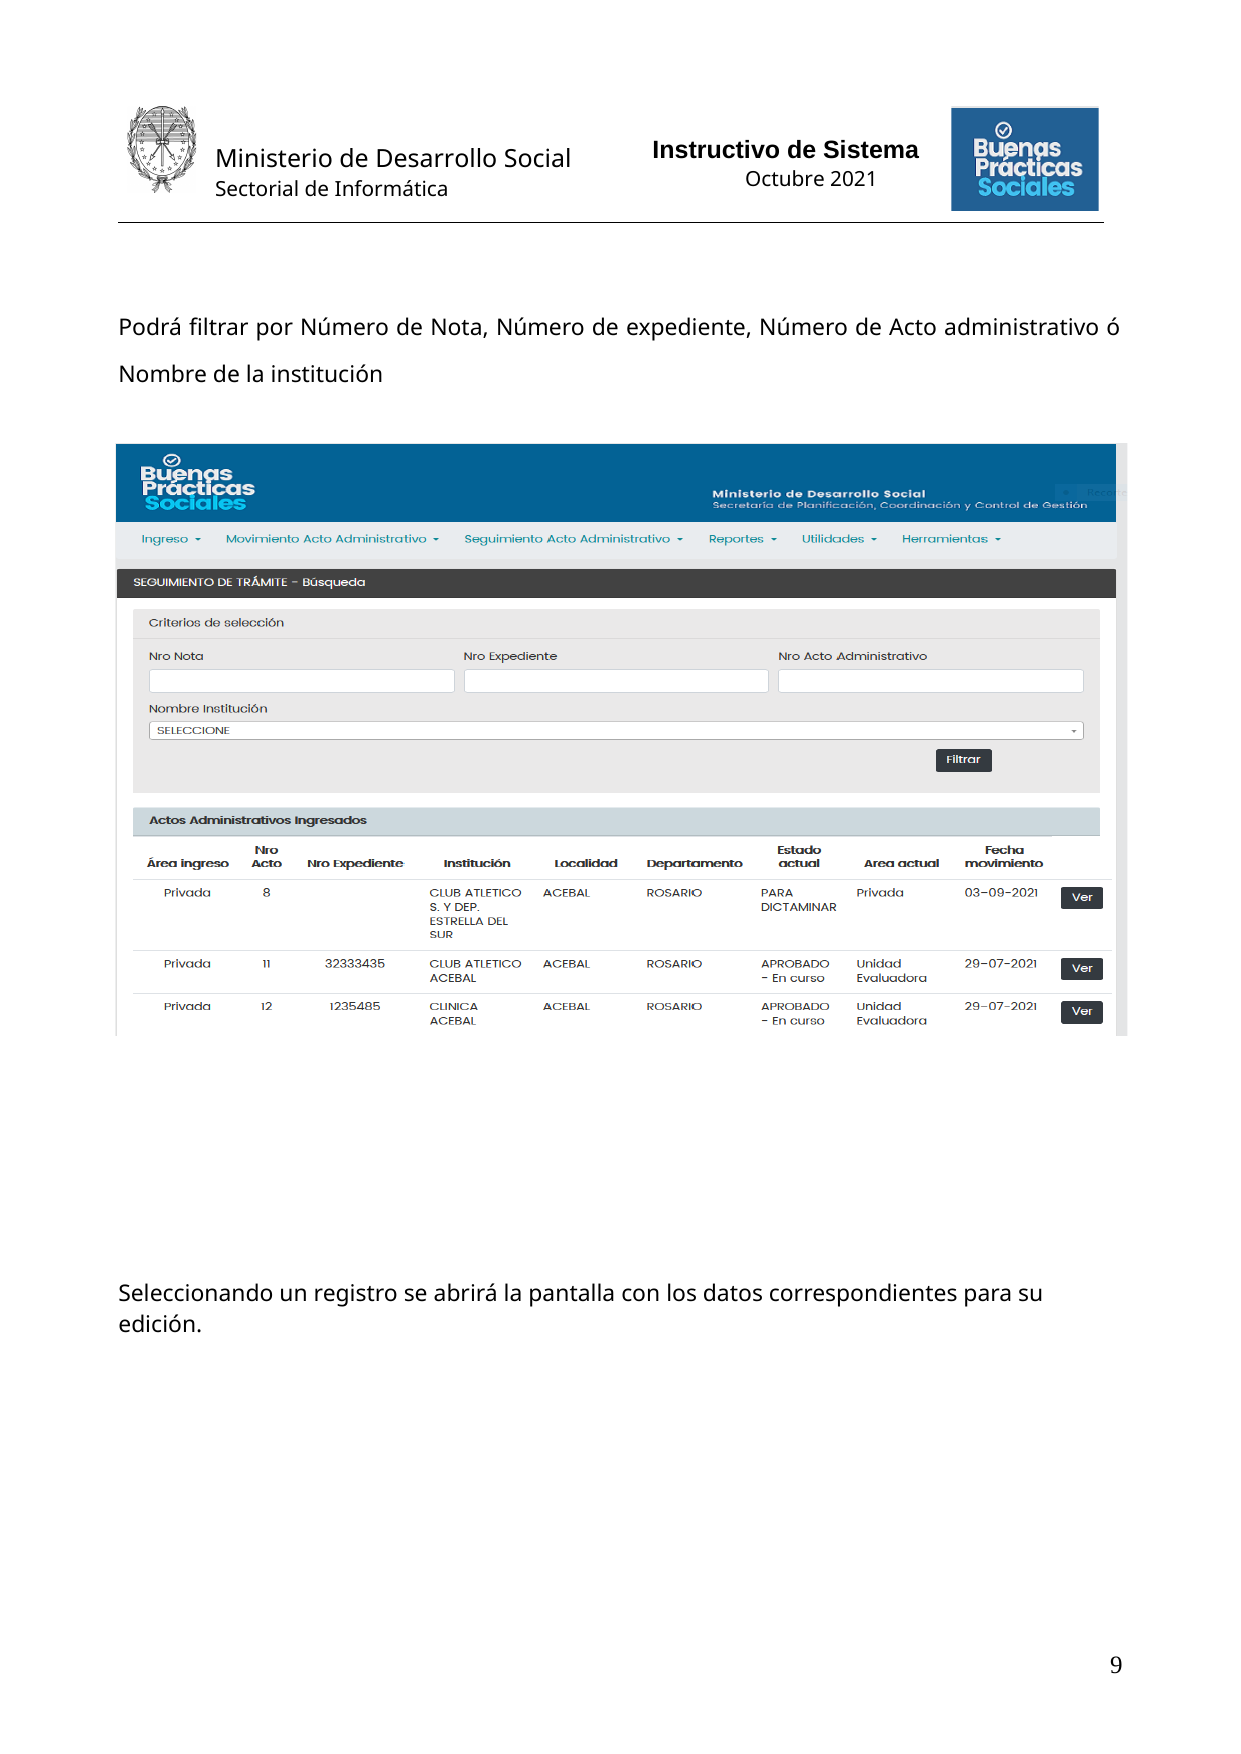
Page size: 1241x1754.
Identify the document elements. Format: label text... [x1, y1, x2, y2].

text Podrá filtrar por Número de Nota, Número de expediente, Número de Acto administrativo ó Nombre de la institución [118, 311, 1122, 389]
picture [127, 106, 197, 193]
text Seleccionando un registro se abrirá la pantalla con los datos correspondientes para su edición. [118, 1277, 1122, 1339]
picture [115, 443, 1128, 1036]
